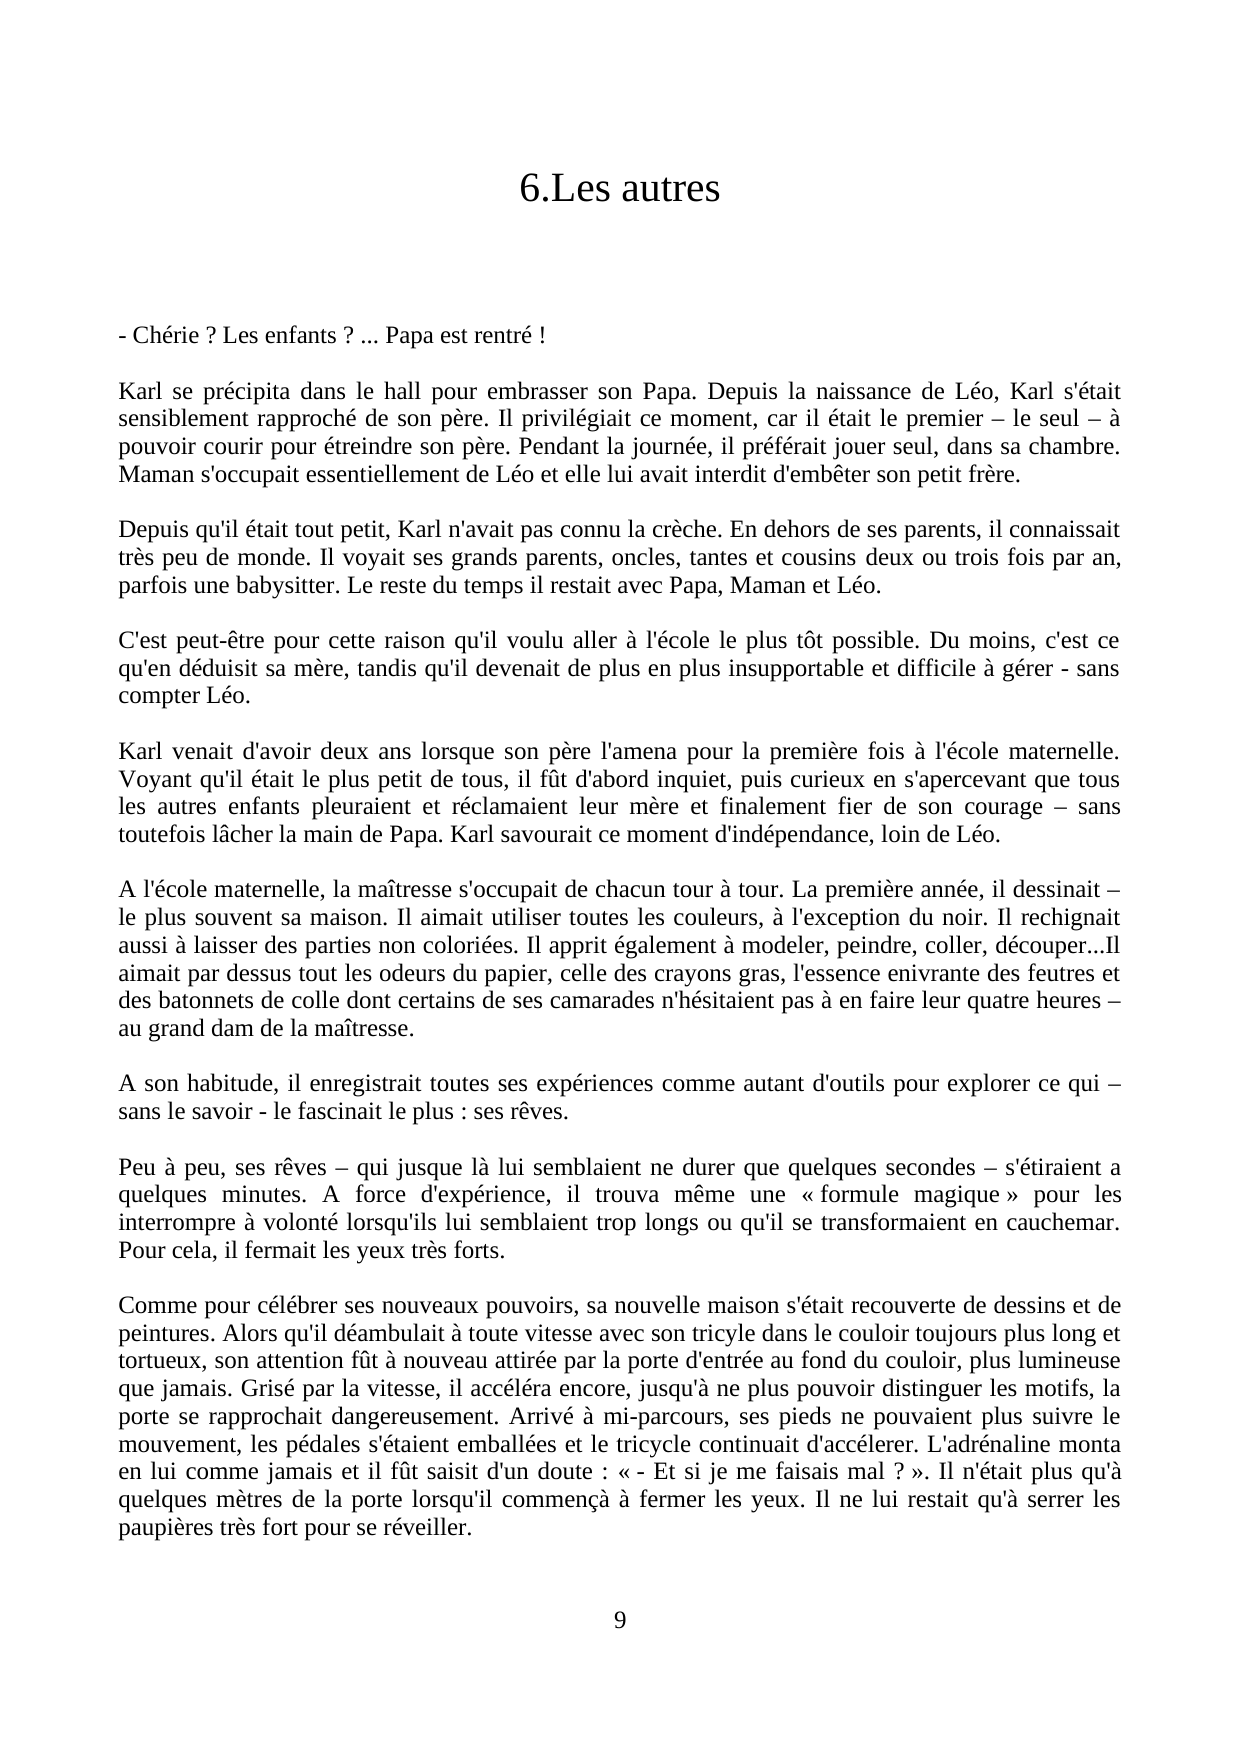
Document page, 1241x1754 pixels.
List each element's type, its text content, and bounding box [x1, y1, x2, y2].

subtitle Les autres [118, 164, 1122, 211]
text Peu à peu, ses rêves – qui jusque là lui semblaient ne durer que quelques secondes – s'étiraient a quelques minutes. A force d'expérience, il trouva même une « formule magique » pour les interrompre à volonté lorsqu'ils lui semblaient trop longs ou qu'il se transformaient en cauchemar. Pour cela, il fermait les yeux très forts. [118, 1153, 1122, 1263]
text Comme pour célébrer ses nouveaux pouvoirs, sa nouvelle maison s'était recouverte de dessins et de peintures. Alors qu'il déambulait à toute vitesse avec son tricyle dans le couloir toujours plus long et tortueux, son attention fût à nouveau attirée par la porte d'entrée au fond du couloir, plus lumineuse que jamais. Grisé par la vitesse, il accéléra encore, jusqu'à ne plus pouvoir distinguer les motifs, la porte se rapprochait dangereusement. Arrivé à mi-parcours, ses pieds ne pouvaient plus suivre le mouvement, les pédales s'étaient emballées et le tricycle continuait d'accélerer. L'adrénaline monta en lui comme jamais et il fût saisit d'un doute : « - Et si je me faisais mal ? ». Il n'était plus qu'à quelques mètres de la porte lorsqu'il commençà à fermer les yeux. Il ne lui restait qu'à serrer les paupières très fort pour se réveiller. [118, 1291, 1122, 1541]
text Karl venait d'avoir deux ans lorsque son père l'amena pour la première fois à l'école maternelle. Voyant qu'il était le plus petit de tous, il fût d'abord inquiet, puis curieux en s'apercevant que tous les autres enfants pleuraient et réclamaient leur mère et finalement fier de son courage – sans toutefois lâcher la main de Papa. Karl savourait ce moment d'indépendance, loin de Léo. [118, 737, 1122, 848]
text Depuis qu'il était tout petit, Karl n'avait pas connu la crèche. En dehors de ses parents, il connaissait très peu de monde. Il voyait ses grands parents, oncles, tantes et cousins deux ou trois fois par an, parfois une babysitter. Le reste du temps il restait avec Papa, Maman et Léo. [118, 515, 1122, 598]
text A l'école maternelle, la maîtresse s'occupait de chacun tour à tour. La première année, il dessinait – le plus souvent sa maison. Il aimait utiliser toutes les couleurs, à l'exception du noir. Il rechignait aussi à laisser des parties non coloriées. Il apprit également à modeler, peindre, coller, découper...Il aimait par dessus tout les odeurs du papier, celle des crayons gras, l'essence enivrante des feutres et des batonnets de colle dont certains de ses camarades n'hésitaient pas à en faire leur quatre heures – au grand dam de la maîtresse. [118, 876, 1122, 1042]
text Karl se précipita dans le hall pour embrasser son Papa. Depuis la naissance de Léo, Karl s'était sensiblement rapproché de son père. Il privilégiait ce moment, car il était le premier – le seul – à pouvoir courir pour étreindre son père. Pendant la journée, il préférait jouer seul, dans sa chambre. Maman s'occupait essentiellement de Léo et elle lui avait interdit d'embêter son petit frère. [118, 377, 1122, 488]
text C'est peut-être pour cette raison qu'il voulu aller à l'école le plus tôt possible. Du moins, c'est ce qu'en déduisit sa mère, tandis qu'il devenait de plus en plus insupportable et difficile à gérer - sans compter Léo. [118, 626, 1122, 709]
text - Chérie ? Les enfants ? ... Papa est rentré ! [118, 321, 1122, 349]
text A son habitude, il enregistrait toutes ses expériences comme autant d'outils pour explorer ce qui – sans le savoir - le fascinait le plus : ses rêves. [118, 1069, 1122, 1125]
